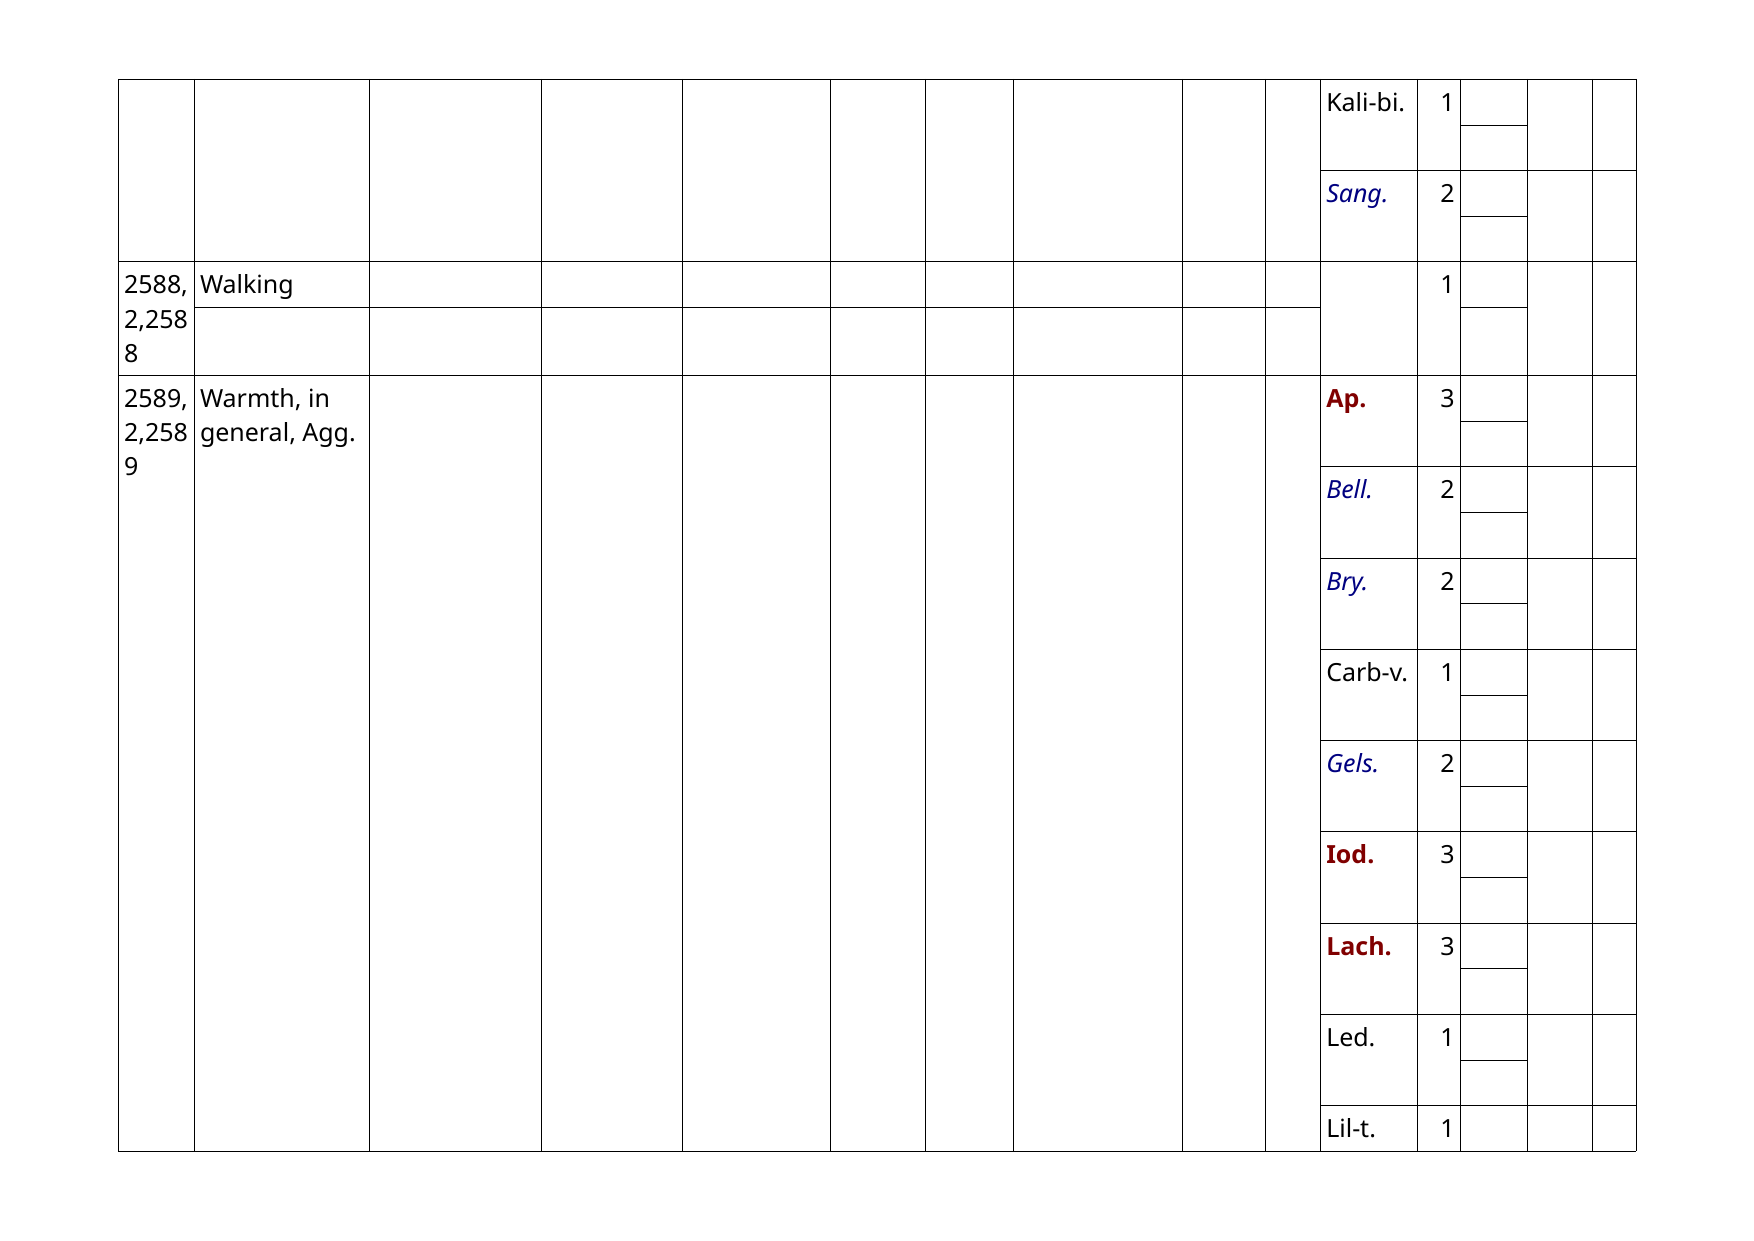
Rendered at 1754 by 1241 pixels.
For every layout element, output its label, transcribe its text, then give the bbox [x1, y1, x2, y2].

table_cell Bry. [1321, 559, 1417, 649]
table_cell Sang. [1321, 171, 1417, 261]
table_cell [370, 80, 541, 261]
table_cell [1461, 1061, 1527, 1105]
table_cell [1461, 217, 1527, 261]
table_cell 3 [1418, 832, 1460, 923]
table_cell [831, 80, 925, 261]
table_cell Lil-t. [1321, 1106, 1417, 1151]
table_cell 1 [1418, 80, 1460, 170]
table_cell Ap. [1321, 376, 1417, 466]
table_cell [926, 376, 1013, 1151]
table_cell [1461, 308, 1527, 375]
table_cell [1528, 262, 1592, 375]
table_cell [542, 308, 682, 375]
table_cell [1461, 1106, 1527, 1151]
table_cell [1593, 376, 1636, 466]
table_cell [1014, 80, 1182, 261]
table_cell [831, 262, 925, 307]
table_cell [1461, 969, 1527, 1014]
table_cell [1321, 262, 1417, 375]
table_cell [1461, 467, 1527, 512]
table_cell [1014, 308, 1182, 375]
table_cell [926, 80, 1013, 261]
table_cell [1593, 262, 1636, 375]
table_cell [1461, 832, 1527, 877]
table_cell Carb-v. [1321, 650, 1417, 740]
table_cell [926, 308, 1013, 375]
table_cell [195, 308, 369, 375]
table_cell Iod. [1321, 832, 1417, 923]
table_cell [1461, 262, 1527, 307]
table_cell Bell. [1321, 467, 1417, 558]
table_cell [1528, 171, 1592, 261]
table_cell [1593, 80, 1636, 170]
table_cell [1461, 126, 1527, 170]
table_cell [1528, 1015, 1592, 1105]
table_cell [1461, 650, 1527, 694]
table_cell [1528, 924, 1592, 1014]
table_cell [119, 80, 194, 261]
table_cell [1461, 513, 1527, 558]
table_cell 2589,2,2589 [119, 376, 194, 1151]
table_cell [1461, 376, 1527, 421]
table_cell [1461, 696, 1527, 740]
table_cell [1461, 924, 1527, 968]
table_cell [1593, 559, 1636, 649]
table_cell [1593, 832, 1636, 923]
table_cell [683, 376, 830, 1151]
table_cell [1528, 376, 1592, 466]
table_cell Led. [1321, 1015, 1417, 1105]
table_cell [195, 80, 369, 261]
table_cell [1183, 308, 1265, 375]
table_cell 2 [1418, 171, 1460, 261]
table_cell [1014, 376, 1182, 1151]
table_cell [683, 262, 830, 307]
table_cell [926, 262, 1013, 307]
table_cell [370, 376, 541, 1151]
table_cell 2 [1418, 467, 1460, 558]
table_cell [1461, 559, 1527, 603]
table_cell [370, 262, 541, 307]
table_cell [683, 308, 830, 375]
table_cell 1 [1418, 1015, 1460, 1105]
table_cell [1461, 422, 1527, 466]
table_cell [1528, 832, 1592, 923]
table_cell [1461, 878, 1527, 923]
table_cell [1593, 467, 1636, 558]
table_cell [542, 80, 682, 261]
table_cell 2588,2,2588 [119, 262, 194, 375]
table_cell [1528, 80, 1592, 170]
table_cell Walking [195, 262, 369, 307]
table_cell [1593, 924, 1636, 1014]
table_cell [1528, 741, 1592, 831]
table_cell [831, 376, 925, 1151]
table_cell [1593, 1015, 1636, 1105]
table_cell [1461, 1015, 1527, 1059]
table_cell [1593, 741, 1636, 831]
table_cell [370, 308, 541, 375]
table_cell [831, 308, 925, 375]
table_cell [1528, 650, 1592, 740]
table_cell Gels. [1321, 741, 1417, 831]
table_cell [1183, 262, 1265, 307]
table_cell 2 [1418, 741, 1460, 831]
table_cell [542, 376, 682, 1151]
table_cell Lach. [1321, 924, 1417, 1014]
table_cell [1266, 376, 1320, 1151]
table_cell [1593, 171, 1636, 261]
table_cell 1 [1418, 262, 1460, 375]
table_cell [1014, 262, 1182, 307]
table_cell [1266, 308, 1320, 375]
table_cell Kali-bi. [1321, 80, 1417, 170]
table_cell 1 [1418, 1106, 1460, 1151]
table_cell [1266, 262, 1320, 307]
table_cell [1461, 604, 1527, 649]
table_cell 3 [1418, 376, 1460, 466]
table_cell [1183, 80, 1265, 261]
table_cell 1 [1418, 650, 1460, 740]
table_cell [1528, 559, 1592, 649]
table_cell [1461, 171, 1527, 216]
table_cell Warmth, in general, Agg. [195, 376, 369, 1151]
table_cell 2 [1418, 559, 1460, 649]
table_cell [1461, 741, 1527, 786]
table_cell [1528, 1106, 1592, 1151]
table_cell [1461, 80, 1527, 124]
table_cell [1266, 80, 1320, 261]
table_cell [1593, 650, 1636, 740]
table_cell [1528, 467, 1592, 558]
table_cell [683, 80, 830, 261]
table_cell [1183, 376, 1265, 1151]
table_cell 3 [1418, 924, 1460, 1014]
table_cell [1461, 787, 1527, 831]
table_cell [1593, 1106, 1636, 1151]
table_cell [542, 262, 682, 307]
